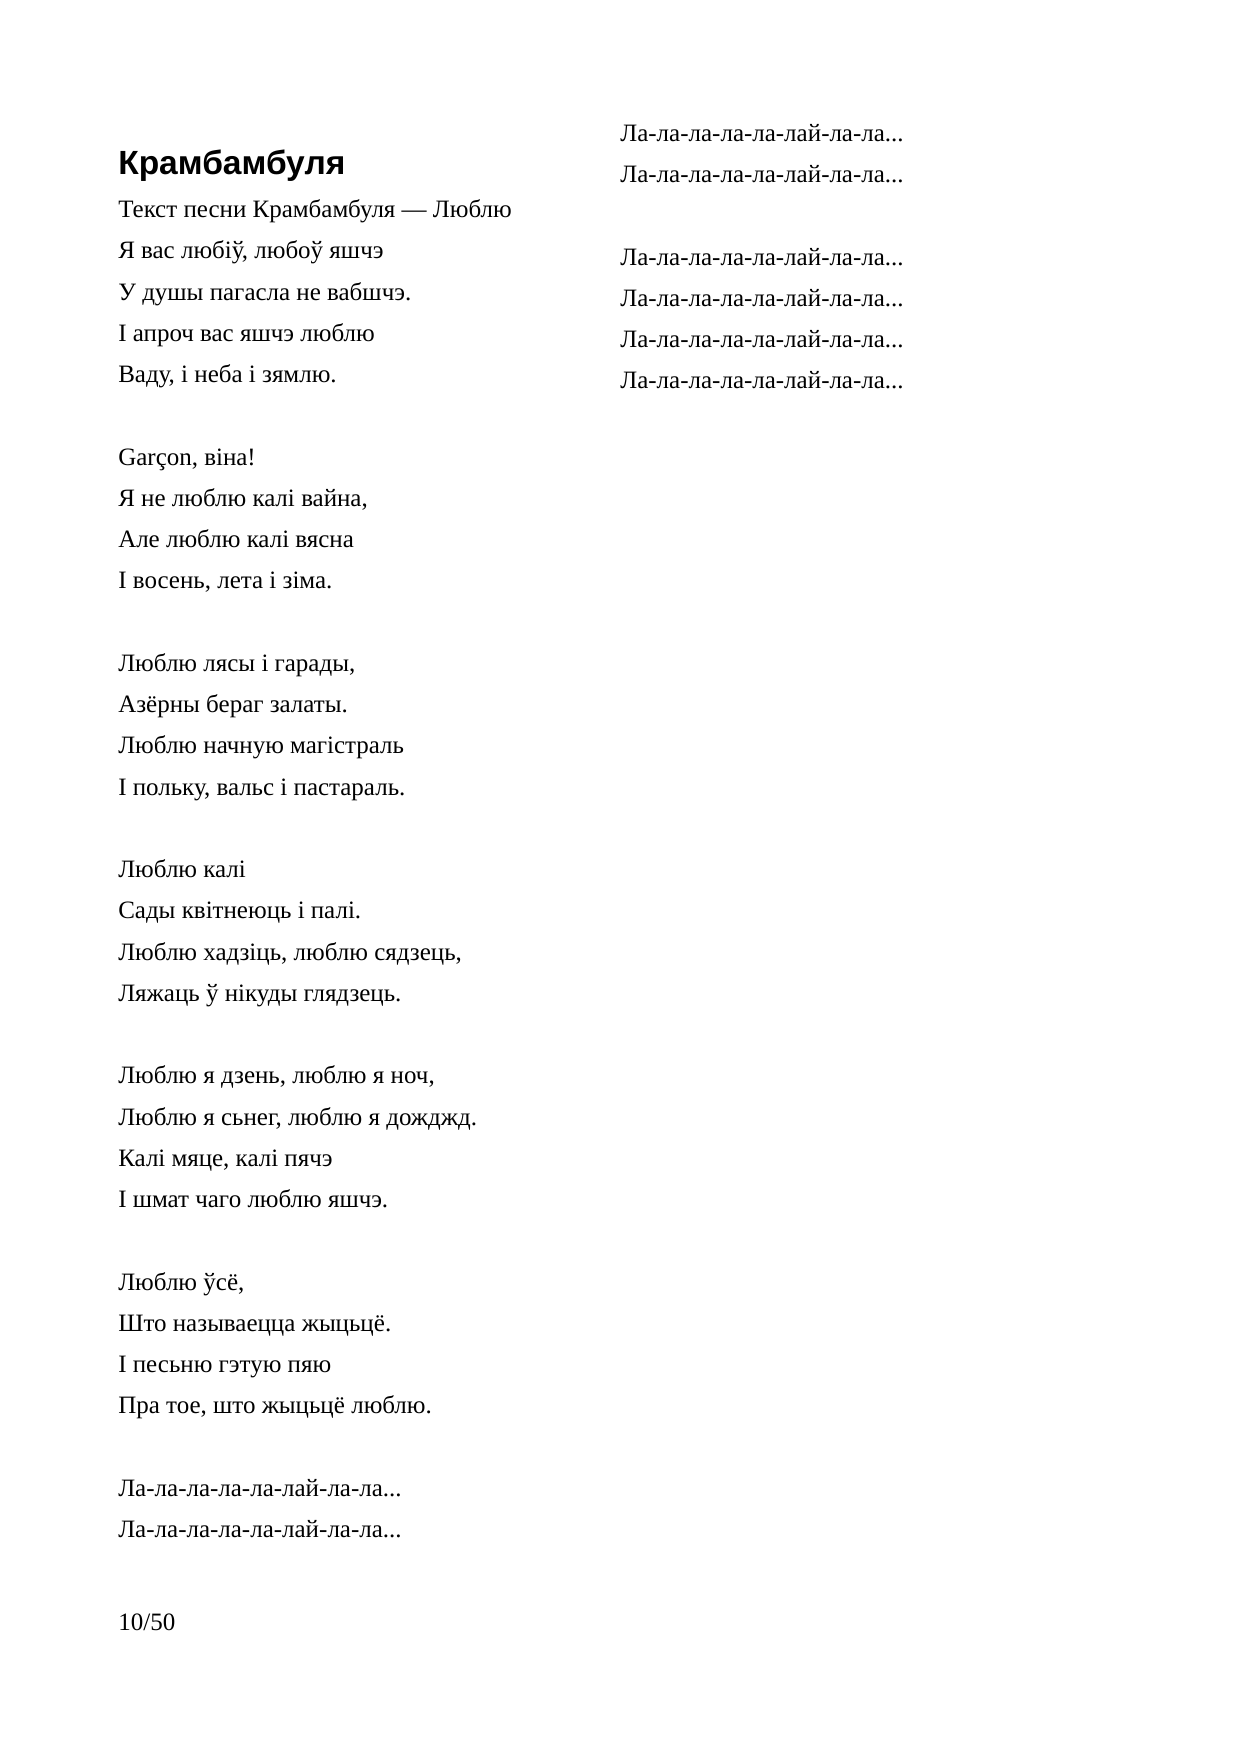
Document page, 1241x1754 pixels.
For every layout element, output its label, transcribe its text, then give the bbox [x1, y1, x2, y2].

text Ла-ла-ла-ла-ла-лай-ла-ла... [620, 366, 1122, 394]
text І апроч вас яшчэ люблю [118, 318, 620, 347]
text Ла-ла-ла-ла-ла-лай-ла-ла... [118, 1473, 620, 1502]
text Ла-ла-ла-ла-ла-лай-ла-ла... [620, 283, 1122, 312]
text І шмат чаго люблю яшчэ. [118, 1184, 620, 1213]
text Люблю я дзень, люблю я ноч, [118, 1061, 620, 1089]
text Я не люблю калі вайна, [118, 483, 620, 512]
text Люблю я сьнег, люблю я дожджд. [118, 1102, 620, 1131]
text Пра тое, што жыцьцё люблю. [118, 1391, 620, 1419]
subtitle Крамбамбуля [118, 143, 620, 182]
text Ляжаць ў нікуды глядзець. [118, 978, 620, 1007]
text І восень, лета і зіма. [118, 566, 620, 594]
text Текст песни Крамбамбуля — Люблю [118, 194, 620, 223]
text Што называецца жыцьцё. [118, 1308, 620, 1337]
text Ваду, і неба і зямлю. [118, 359, 620, 388]
text Люблю хадзіць, люблю сядзець, [118, 937, 620, 966]
text І польку, вальс і пастараль. [118, 772, 620, 801]
text Але люблю калі вясна [118, 524, 620, 553]
text Garçon, віна! [118, 442, 620, 471]
text Ла-ла-ла-ла-ла-лай-ла-ла... [620, 324, 1122, 353]
text Люблю ўсё, [118, 1267, 620, 1296]
text Люблю лясы і гарады, [118, 648, 620, 677]
text Ла-ла-ла-ла-ла-лай-ла-ла... [620, 118, 1122, 147]
text Люблю начную магістраль [118, 731, 620, 759]
text Калі мяце, калі пячэ [118, 1143, 620, 1172]
text Ла-ла-ла-ла-ла-лай-ла-ла... [620, 159, 1122, 188]
text Ла-ла-ла-ла-ла-лай-ла-ла... [620, 242, 1122, 271]
text Ла-ла-ла-ла-ла-лай-ла-ла... [118, 1514, 620, 1543]
text Сады квітнеюць і палі. [118, 896, 620, 924]
text Я вас любіў, любоў яшчэ [118, 236, 620, 264]
text Азёрны бераг залаты. [118, 689, 620, 718]
text Люблю калі [118, 854, 620, 883]
text І песьню гэтую пяю [118, 1349, 620, 1378]
text У душы пагасла не вабшчэ. [118, 277, 620, 306]
